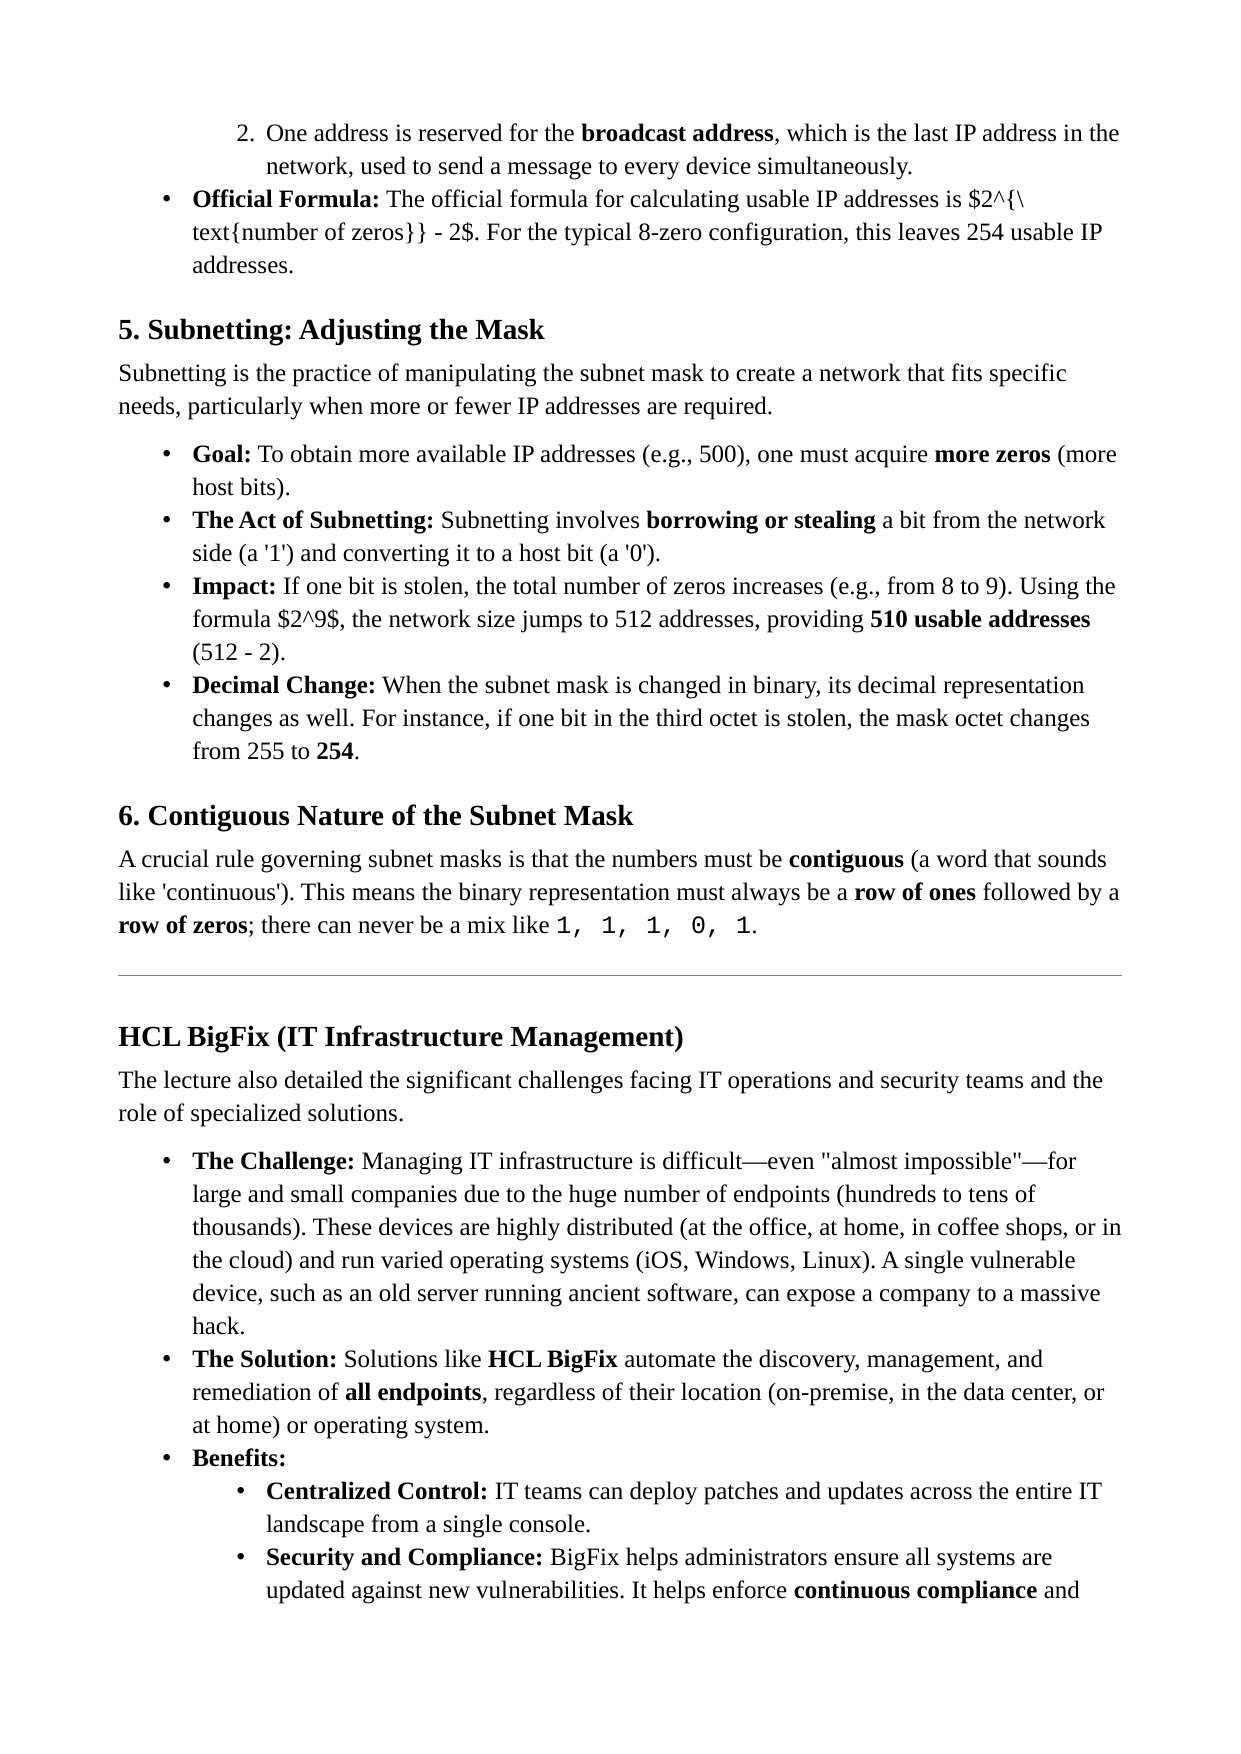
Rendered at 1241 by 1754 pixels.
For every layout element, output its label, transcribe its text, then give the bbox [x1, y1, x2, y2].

text A crucial rule governing subnet masks is that the numbers must be contiguous (a word that sounds like 'continuous'). This means the binary representation must always be a row of ones followed by a row of zeros; there can never be a mix like 1, 1, 1, 0, 1. [118, 844, 1122, 941]
text The lecture also detailed the significant challenges facing IT operations and security teams and the role of specialized solutions. [118, 1065, 1122, 1127]
list Goal: To obtain more available IP addresses (e.g., 500), one must acquire more zeros (more host bits). [162, 439, 1122, 501]
subtitle 5. Subnetting: Adjusting the Mask [118, 312, 1122, 346]
list Security and Compliance: BigFix helps administrators ensure all systems are updated against new vulnerabilities. It helps enforce continuous compliance and [236, 1542, 1122, 1604]
list Decimal Change: When the subnet mask is changed in binary, its decimal representation changes as well. For instance, if one bit in the third octet is stolen, the mask octet changes from 255 to 254. [162, 670, 1122, 765]
subtitle 6. Contiguous Nature of the Subnet Mask [118, 798, 1122, 832]
list Impact: If one bit is stolen, the total number of zeros increases (e.g., from 8 to 9). Using the formula $2^9$, the network size jumps to 512 addresses, providing 510 usable addresses (512 - 2). [162, 571, 1122, 666]
subtitle HCL BigFix (IT Infrastructure Management) [118, 1019, 1122, 1053]
list The Act of Subnetting: Subnetting involves borrowing or stealing a bit from the network side (a '1') and converting it to a host bit (a '0'). [162, 505, 1122, 567]
list Centralized Control: IT teams can deploy patches and updates across the entire IT landscape from a single console. [236, 1476, 1122, 1538]
list Official Formula: The official formula for calculating usable IP addresses is $2^{\text{number of zeros}} - 2$. For the typical 8-zero configuration, this leaves 254 usable IP addresses. [162, 184, 1122, 279]
list The Solution: Solutions like HCL BigFix automate the discovery, management, and remediation of all endpoints, regardless of their location (on-premise, in the data center, or at home) or operating system. [162, 1344, 1122, 1439]
text Subnetting is the practice of manipulating the subnet mask to create a network that fits specific needs, particularly when more or fewer IP addresses are required. [118, 358, 1122, 420]
list One address is reserved for the broadcast address, which is the last IP address in the network, used to send a message to every device simultaneously. [236, 118, 1122, 180]
list The Challenge: Managing IT infrastructure is difficult—even "almost impossible"—for large and small companies due to the huge number of endpoints (hundreds to tens of thousands). These devices are highly distributed (at the office, at home, in coffee shops, or in the cloud) and run varied operating systems (iOS, Windows, Linux). A single vulnerable device, such as an old server running ancient software, can expose a company to a massive hack. [162, 1146, 1122, 1340]
list Benefits: [162, 1443, 1122, 1472]
